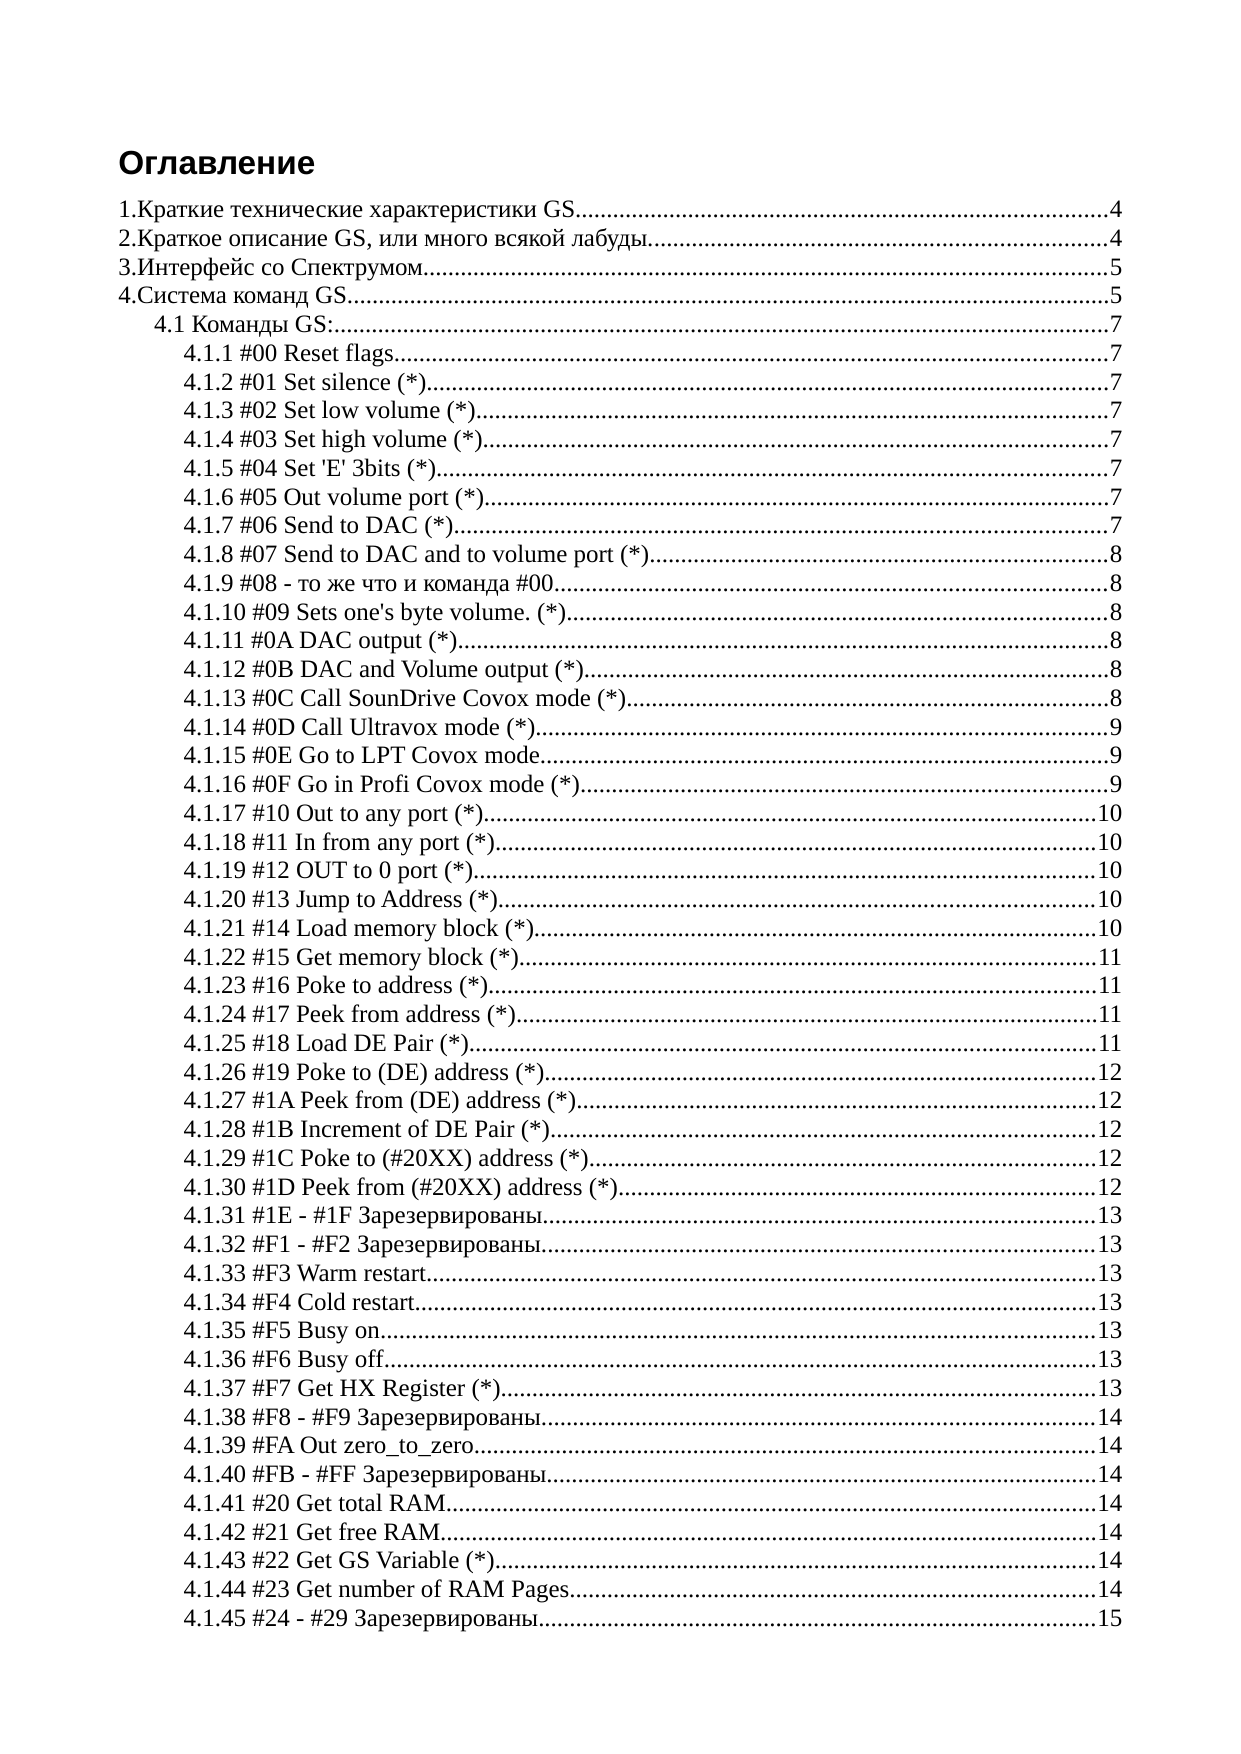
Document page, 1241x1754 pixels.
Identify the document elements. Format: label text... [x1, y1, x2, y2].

text 4.1.9 #08 - то же что и команда #00 8 [177, 568, 1122, 597]
text 3.Интерфейс со Спектрумом. 5 [118, 252, 1122, 280]
text 4.1.4 #03 Set high volume (*) 7 [177, 424, 1122, 453]
text 4.1.15 #0E Go to LPT Covox mode 9 [177, 740, 1122, 769]
text 4.Система команд GS. 5 [118, 280, 1122, 309]
text 4.1.37 #F7 Get HX Register (*) 13 [177, 1373, 1122, 1402]
text 4.1.42 #21 Get free RAM 14 [177, 1517, 1122, 1545]
text 4.1.24 #17 Peek from address (*) 11 [177, 999, 1122, 1028]
text 4.1.10 #09 Sets one's byte volume. (*) 8 [177, 597, 1122, 625]
text 4.1.20 #13 Jump to Address (*) 10 [177, 884, 1122, 913]
text 4.1.7 #06 Send to DAC (*) 7 [177, 510, 1122, 539]
text 1.Краткие технические характеристики GS. 4 [118, 194, 1122, 223]
text 4.1.14 #0D Call Ultravox mode (*) 9 [177, 712, 1122, 740]
text 4.1.33 #F3 Warm restart 13 [177, 1258, 1122, 1287]
text 4.1.12 #0B DAC and Volume output (*) 8 [177, 654, 1122, 683]
text 4.1.23 #16 Poke to address (*) 11 [177, 970, 1122, 999]
text 4.1.22 #15 Get memory block (*) 11 [177, 942, 1122, 970]
text 4.1.38 #F8 - #F9 Зарезервированы. 14 [177, 1402, 1122, 1430]
text 4.1.18 #11 In from any port (*) 10 [177, 827, 1122, 855]
text 4.1.13 #0C Call SounDrive Covox mode (*) 8 [177, 683, 1122, 712]
text 4.1.3 #02 Set low volume (*) 7 [177, 395, 1122, 424]
text 4.1.5 #04 Set 'E' 3bits (*) 7 [177, 453, 1122, 482]
subtitle Оглавление [118, 143, 1122, 182]
text 4.1.21 #14 Load memory block (*) 10 [177, 913, 1122, 942]
text 4.1.19 #12 OUT to 0 port (*) 10 [177, 855, 1122, 884]
text 4.1.26 #19 Poke to (DE) address (*) 12 [177, 1057, 1122, 1085]
text 4.1.44 #23 Get number of RAM Pages 14 [177, 1574, 1122, 1603]
text 4.1.43 #22 Get GS Variable (*) 14 [177, 1545, 1122, 1574]
text 4.1.2 #01 Set silence (*) 7 [177, 367, 1122, 395]
text 4.1.16 #0F Go in Profi Covox mode (*) 9 [177, 769, 1122, 798]
text 4.1.36 #F6 Busy off 13 [177, 1344, 1122, 1373]
text 4.1.40 #FB - #FF Зарезервированы. 14 [177, 1459, 1122, 1488]
text 4.1.27 #1A Peek from (DE) address (*) 12 [177, 1085, 1122, 1114]
text 4.1.1 #00 Reset flags 7 [177, 338, 1122, 367]
text 4.1.31 #1E - #1F Зарезервированы. 13 [177, 1200, 1122, 1229]
text 4.1.35 #F5 Busy on 13 [177, 1315, 1122, 1344]
text 4.1.29 #1C Poke to (#20XX) address (*) 12 [177, 1143, 1122, 1172]
text 4.1.34 #F4 Cold restart 13 [177, 1287, 1122, 1315]
text 4.1.28 #1B Increment of DE Pair (*) 12 [177, 1114, 1122, 1143]
text 4.1.45 #24 - #29 Зарезервированы. 15 [177, 1603, 1122, 1632]
text 4.1.39 #FA Out zero_to_zero 14 [177, 1430, 1122, 1459]
text 4.1.32 #F1 - #F2 Зарезервированы. 13 [177, 1229, 1122, 1258]
text 4.1.8 #07 Send to DAC and to volume port (*) 8 [177, 539, 1122, 568]
text 4.1.17 #10 Out to any port (*) 10 [177, 798, 1122, 827]
text 2.Краткое описание GS, или много всякой лабуды. 4 [118, 223, 1122, 252]
text 4.1.11 #0A DAC output (*) 8 [177, 625, 1122, 654]
text 4.1.30 #1D Peek from (#20XX) address (*) 12 [177, 1172, 1122, 1200]
text 4.1.6 #05 Out volume port (*) 7 [177, 482, 1122, 510]
text 4.1.41 #20 Get total RAM 14 [177, 1488, 1122, 1517]
text 4.1 Команды GS: 7 [148, 309, 1122, 338]
text 4.1.25 #18 Load DE Pair (*) 11 [177, 1028, 1122, 1057]
